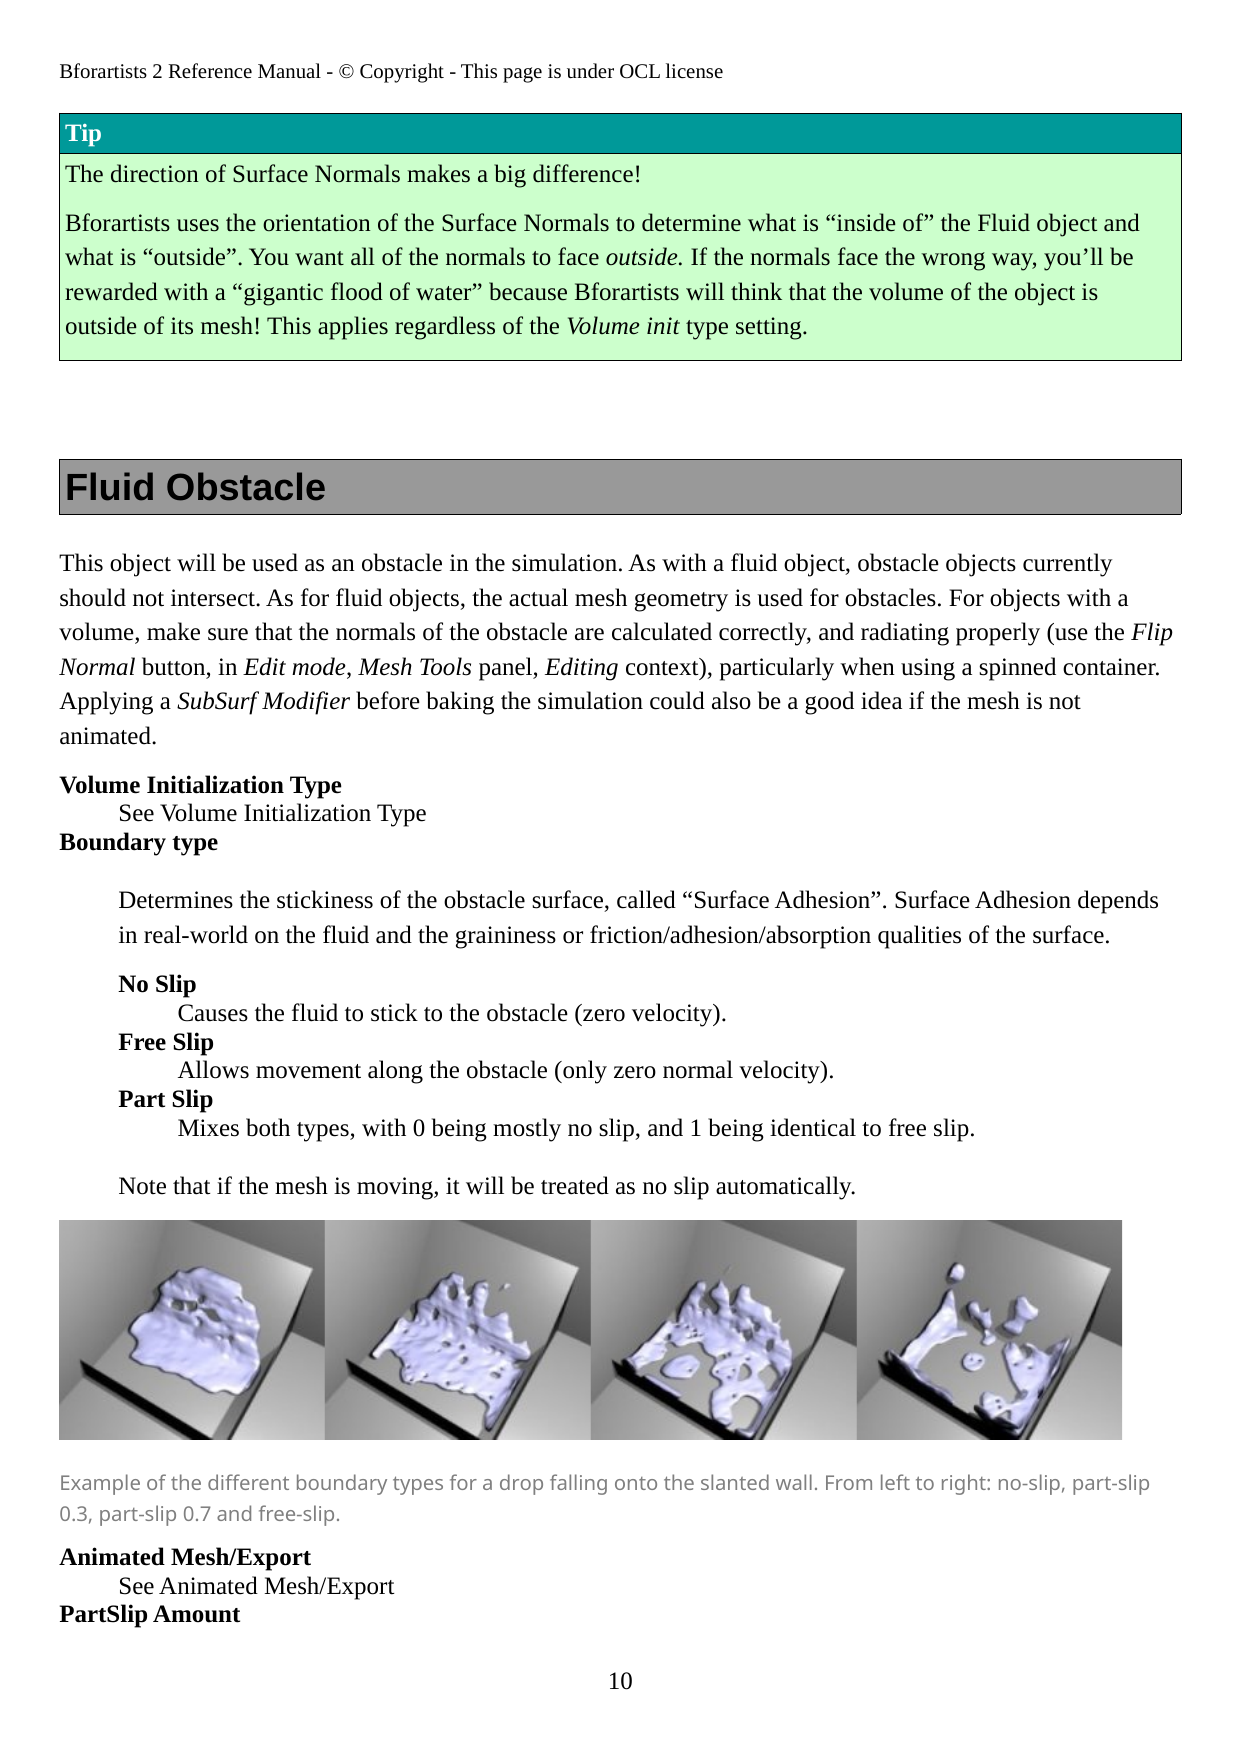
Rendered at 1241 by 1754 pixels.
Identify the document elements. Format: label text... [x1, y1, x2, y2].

text This object will be used as an obstacle in the simulation. As with a fluid object, obstacle objects currently should not intersect. As for fluid objects, the actual mesh geometry is used for obstacles. For objects with a volume, make sure that the normals of the obstacle are calculated correctly, and radiating properly (use the Flip Normal button, in Edit mode, Mesh Tools panel, Editing context), particularly when using a spinned container. Applying a SubSurf Modifier before baking the simulation could also be a good idea if the mesh is not animated. [59, 548, 1181, 749]
subtitle Animated Mesh/Export [59, 1542, 1181, 1571]
list Causes the fluid to stick to the obstacle (zero velocity). [177, 998, 1181, 1027]
text Note that if the mesh is moving, it will be treated as no slip automatically. [118, 1171, 1181, 1200]
list Allows movement along the obstacle (only zero normal velocity). [177, 1055, 1181, 1084]
table_header Tip [60, 114, 1181, 153]
table_cell The direction of Surface Normals makes a big difference! Bforartists uses the orientation of the Surface Normals to determine what is “inside of” the Fluid object and what is “outside”. You want all of the normals to face outside. If the normals face the wrong way, you’ll be rewarded with a “gigantic flood of water” because Bforartists will think that the volume of the object is outside of its mesh! This applies regardless of the Volume init type setting. [60, 154, 1181, 360]
list See Animated Mesh/Export [118, 1571, 1181, 1599]
text Example of the different boundary types for a drop falling onto the slanted wall. From left to right: no-slip, part-slip 0.3, part-slip 0.7 and free-slip. [59, 1465, 1181, 1527]
subtitle No Slip [118, 969, 1181, 998]
subtitle Boundary type [59, 827, 1181, 856]
subtitle Part Slip [118, 1084, 1181, 1113]
list See Volume Initialization Type [118, 798, 1181, 827]
table_header Fluid Obstacle [60, 460, 1181, 514]
picture [59, 1220, 1123, 1440]
subtitle PartSlip Amount [59, 1599, 1181, 1628]
list Mixes both types, with 0 being mostly no slip, and 1 being identical to free slip. [177, 1113, 1181, 1142]
text Determines the stickiness of the obstacle surface, called “Surface Adhesion”. Surface Adhesion depends in real-world on the fluid and the graininess or friction/adhesion/absorption qualities of the surface. [118, 886, 1181, 949]
subtitle Free Slip [118, 1027, 1181, 1055]
subtitle Volume Initialization Type [59, 770, 1181, 798]
